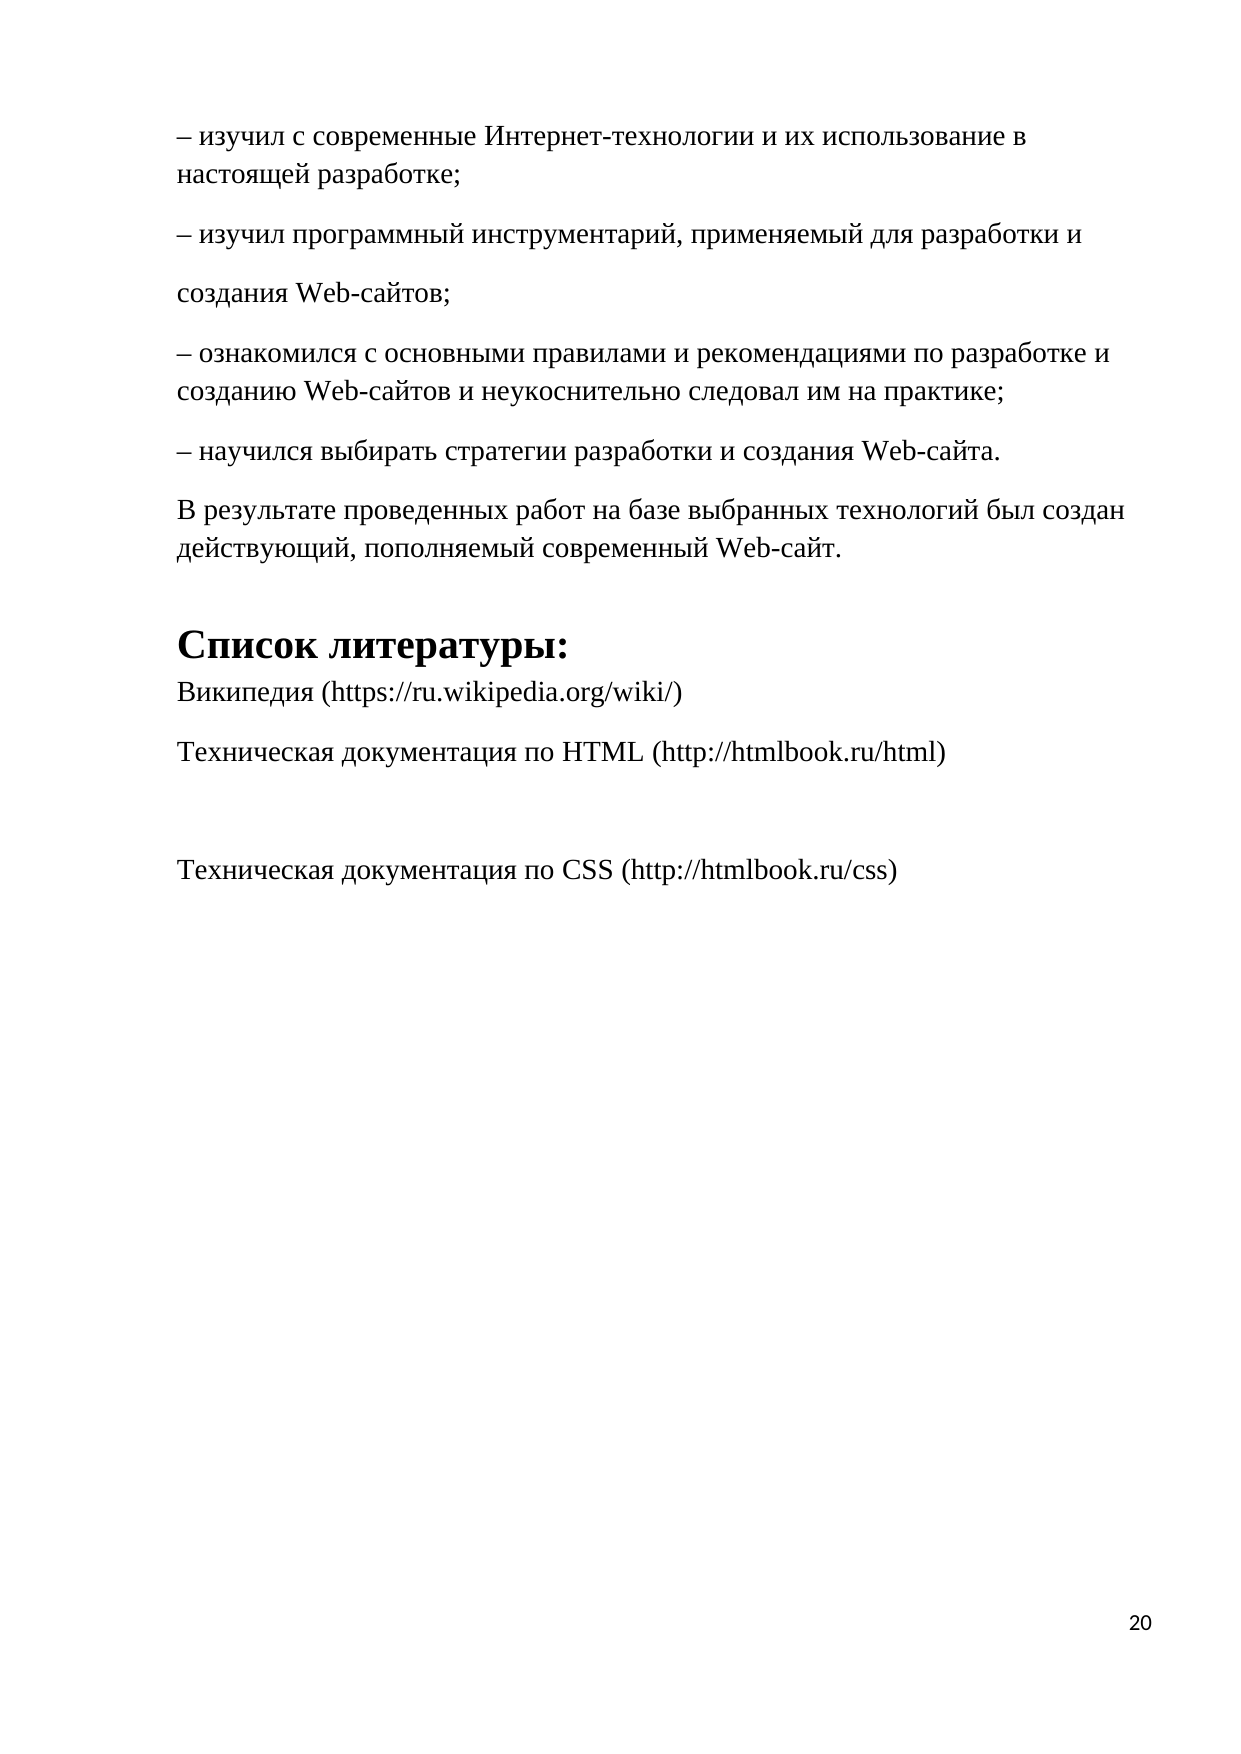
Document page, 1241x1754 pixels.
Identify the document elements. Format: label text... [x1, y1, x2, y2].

text – изучил программный инструментарий, применяемый для разработки и [177, 216, 1152, 249]
text В результате проведенных работ на базе выбранных технологий был создан действующий, пополняемый современный Web-сайт. [177, 492, 1152, 564]
text Википедия (https://ru.wikipedia.org/wiki/) [177, 674, 1152, 708]
text создания Web-сайтов; [177, 275, 1152, 309]
text – ознакомился с основными правилами и рекомендациями по разработке и созданию Web-сайтов и неукоснительно следовал им на практике; [177, 335, 1152, 407]
text Техническая документация по CSS (http://htmlbook.ru/css) [177, 852, 1152, 886]
text – изучил с современные Интернет-технологии и их использование в настоящей разработке; [177, 118, 1152, 190]
subtitle Список литературы: [177, 619, 1152, 667]
text Техническая документация по HTML (http://htmlbook.ru/html) [177, 734, 1152, 767]
text – научился выбирать стратегии разработки и создания Web-сайта. [177, 433, 1152, 466]
